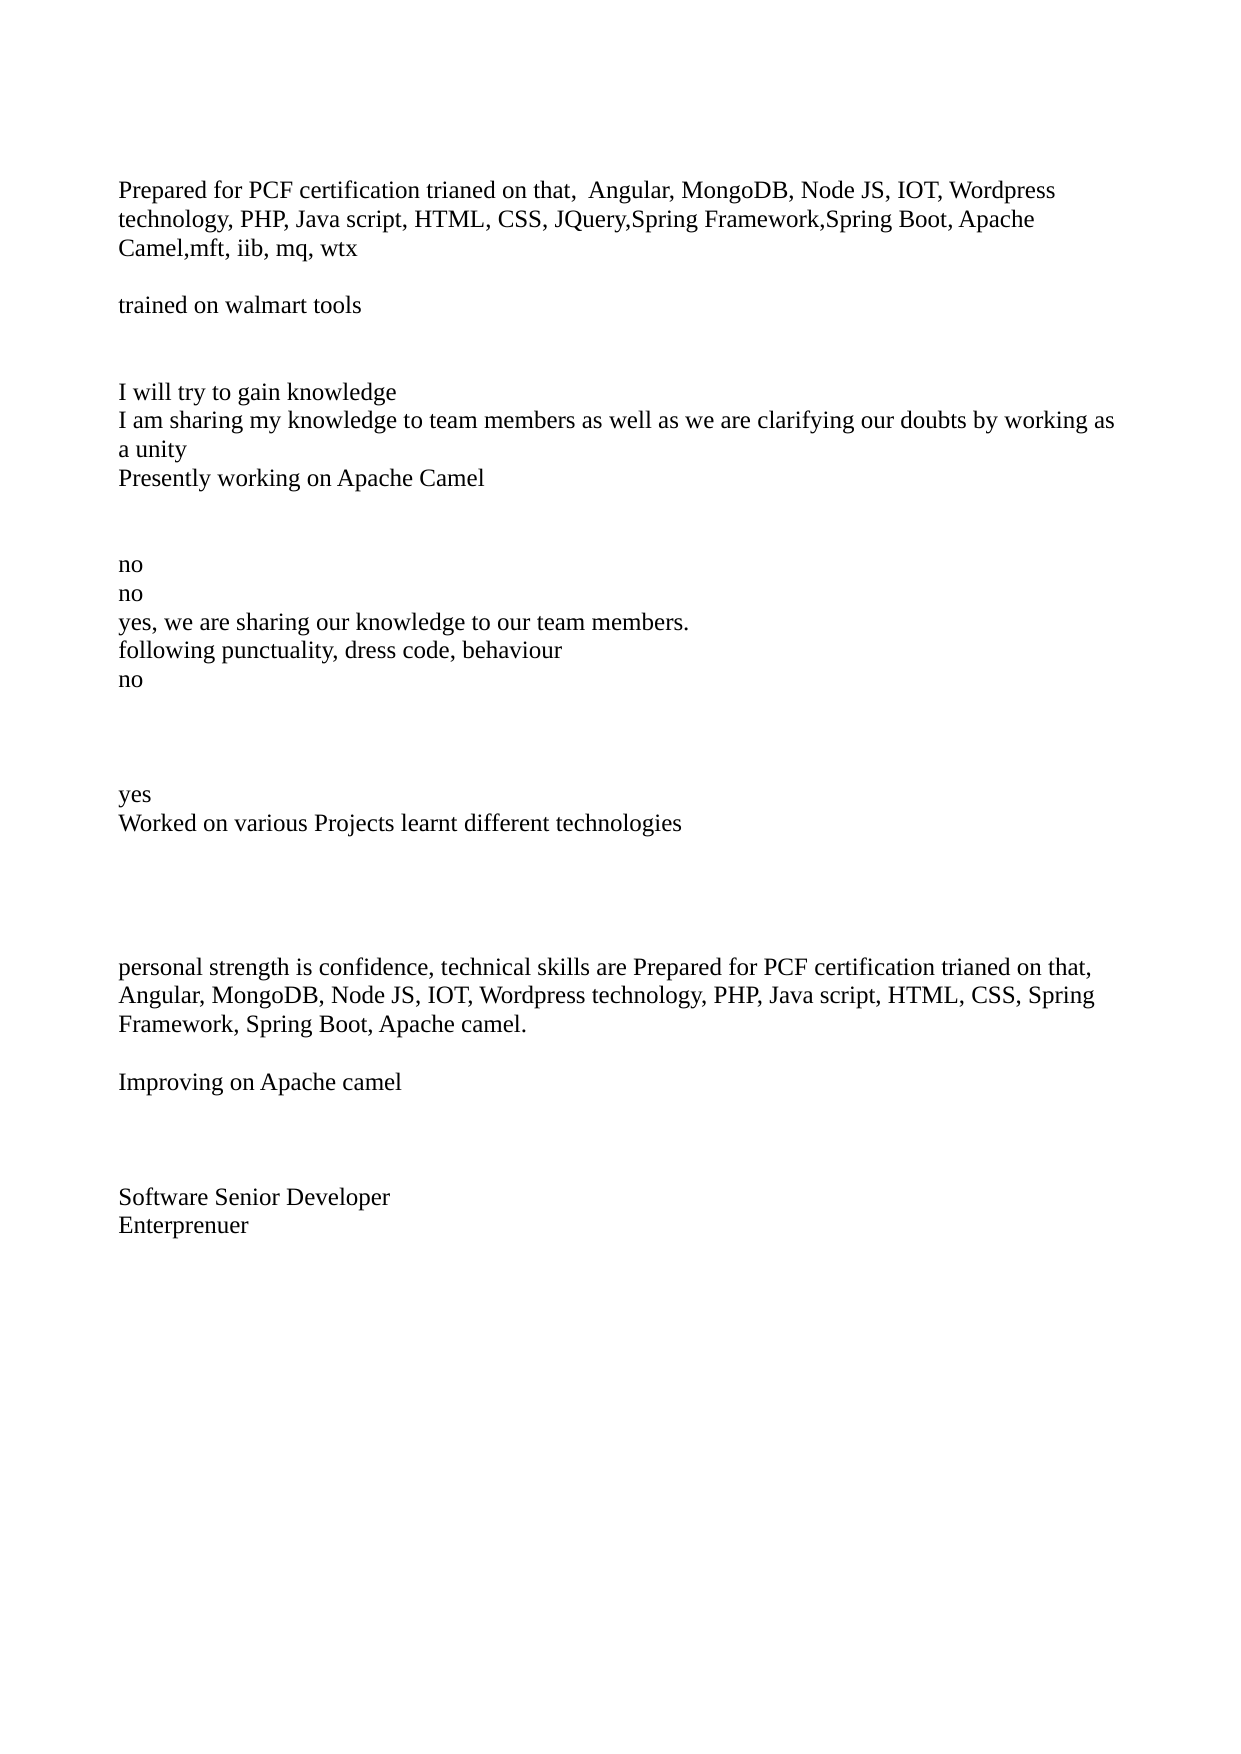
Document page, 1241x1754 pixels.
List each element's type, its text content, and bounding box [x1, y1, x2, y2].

text following punctuality, dress code, behaviour [118, 636, 1122, 664]
text no [118, 578, 1122, 607]
text personal strength is confidence, technical skills are Prepared for PCF certification trianed on that, Angular, MongoDB, Node JS, IOT, Wordpress technology, PHP, Java script, HTML, CSS, Spring Framework, Spring Boot, Apache camel. [118, 952, 1122, 1038]
text Software Senior Developer [118, 1182, 1122, 1211]
text yes, we are sharing our knowledge to our team members. [118, 607, 1122, 636]
text no [118, 549, 1122, 578]
text no [118, 664, 1122, 693]
text Prepared for PCF certification trianed on that, Angular, MongoDB, Node JS, IOT, Wordpress technology, PHP, Java script, HTML, CSS, JQuery,Spring Framework,Spring Boot, Apache Camel,mft, iib, mq, wtx [118, 176, 1122, 262]
text I am sharing my knowledge to team members as well as we are clarifying our doubts by working as a unity [118, 406, 1122, 463]
text I will try to gain knowledge [118, 377, 1122, 406]
text yes [118, 779, 1122, 808]
text Worked on various Projects learnt different technologies [118, 808, 1122, 837]
text Improving on Apache camel [118, 1067, 1122, 1096]
text trained on walmart tools [118, 291, 1122, 319]
text Presently working on Apache Camel [118, 463, 1122, 492]
text Enterprenuer [118, 1211, 1122, 1239]
